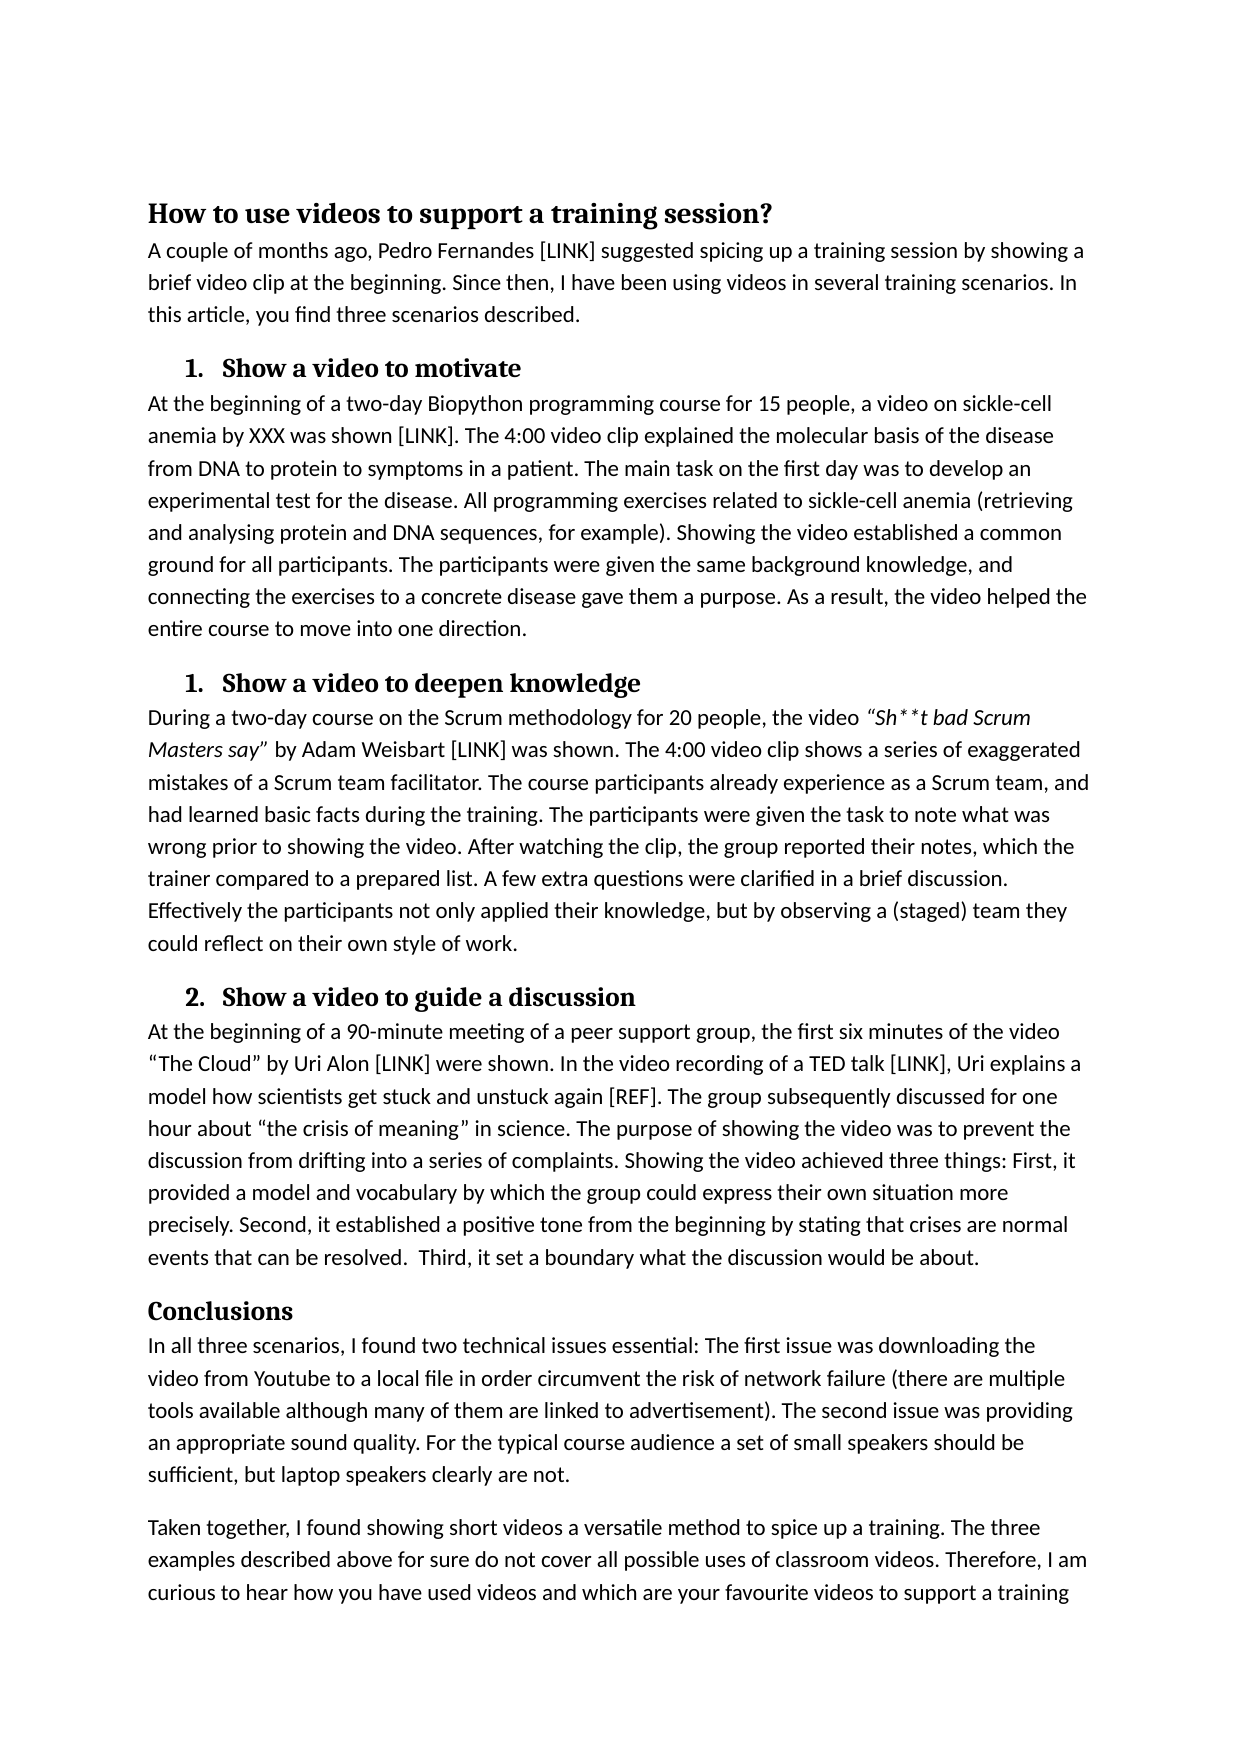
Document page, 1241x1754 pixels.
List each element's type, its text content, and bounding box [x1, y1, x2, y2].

subtitle Conclusions [148, 1296, 1093, 1327]
text During a two-day course on the Scrum methodology for 20 people, the video “Sh**t bad Scrum Masters say” by Adam Weisbart [LINK] was shown. The 4:00 video clip shows a series of exaggerated mistakes of a Scrum team facilitator. The course participants already experience as a Scrum team, and had learned basic facts during the training. The participants were given the task to note what was wrong prior to showing the video. After watching the clip, the group reported their notes, which the trainer compared to a prepared list. A few extra questions were clarified in a brief discussion. Effectively the participants not only applied their knowledge, but by observing a (staged) team they could reflect on their own style of work. [148, 703, 1093, 957]
subtitle Show a video to deepen knowledge [185, 668, 1093, 699]
text In all three scenarios, I found two technical issues essential: The first issue was downloading the video from Youtube to a local file in order circumvent the risk of network failure (there are multiple tools available although many of them are linked to advertisement). The second issue was providing an appropriate sound quality. For the typical course audience a set of small speakers should be sufficient, but laptop speakers clearly are not. [148, 1331, 1093, 1488]
subtitle Show a video to motivate [185, 353, 1093, 385]
text Taken together, I found showing short videos a versatile method to spice up a training. The three examples described above for sure do not cover all possible uses of classroom videos. Therefore, I am curious to hear how you have used videos and which are your favourite videos to support a training [148, 1513, 1093, 1606]
subtitle How to use videos to support a training session? [148, 198, 1093, 231]
subtitle Show a video to guide a discussion [185, 982, 1093, 1013]
text At the beginning of a two-day Biopython programming course for 15 people, a video on sickle-cell anemia by XXX was shown [LINK]. The 4:00 video clip explained the molecular basis of the disease from DNA to protein to symptoms in a patient. The main task on the first day was to develop an experimental test for the disease. All programming exercises related to sickle-cell anemia (retrieving and analysing protein and DNA sequences, for example). Showing the video established a common ground for all participants. The participants were given the same background knowledge, and connecting the exercises to a concrete disease gave them a purpose. As a result, the video helped the entire course to move into one direction. [148, 389, 1093, 643]
text A couple of months ago, Pedro Fernandes [LINK] suggested spicing up a training session by showing a brief video clip at the beginning. Since then, I have been using videos in several training scenarios. In this article, you find three scenarios described. [148, 236, 1093, 328]
text At the beginning of a 90-minute meeting of a peer support group, the first six minutes of the video “The Cloud” by Uri Alon [LINK] were shown. In the video recording of a TED talk [LINK], Uri explains a model how scientists get stuck and unstuck again [REF]. The group subsequently discussed for one hour about “the crisis of meaning” in science. The purpose of showing the video was to prevent the discussion from drifting into a series of complaints. Showing the video achieved three things: First, it provided a model and vocabulary by which the group could express their own situation more precisely. Second, it established a positive tone from the beginning by stating that crises are normal events that can be resolved. Third, it set a boundary what the discussion would be about. [148, 1017, 1093, 1271]
